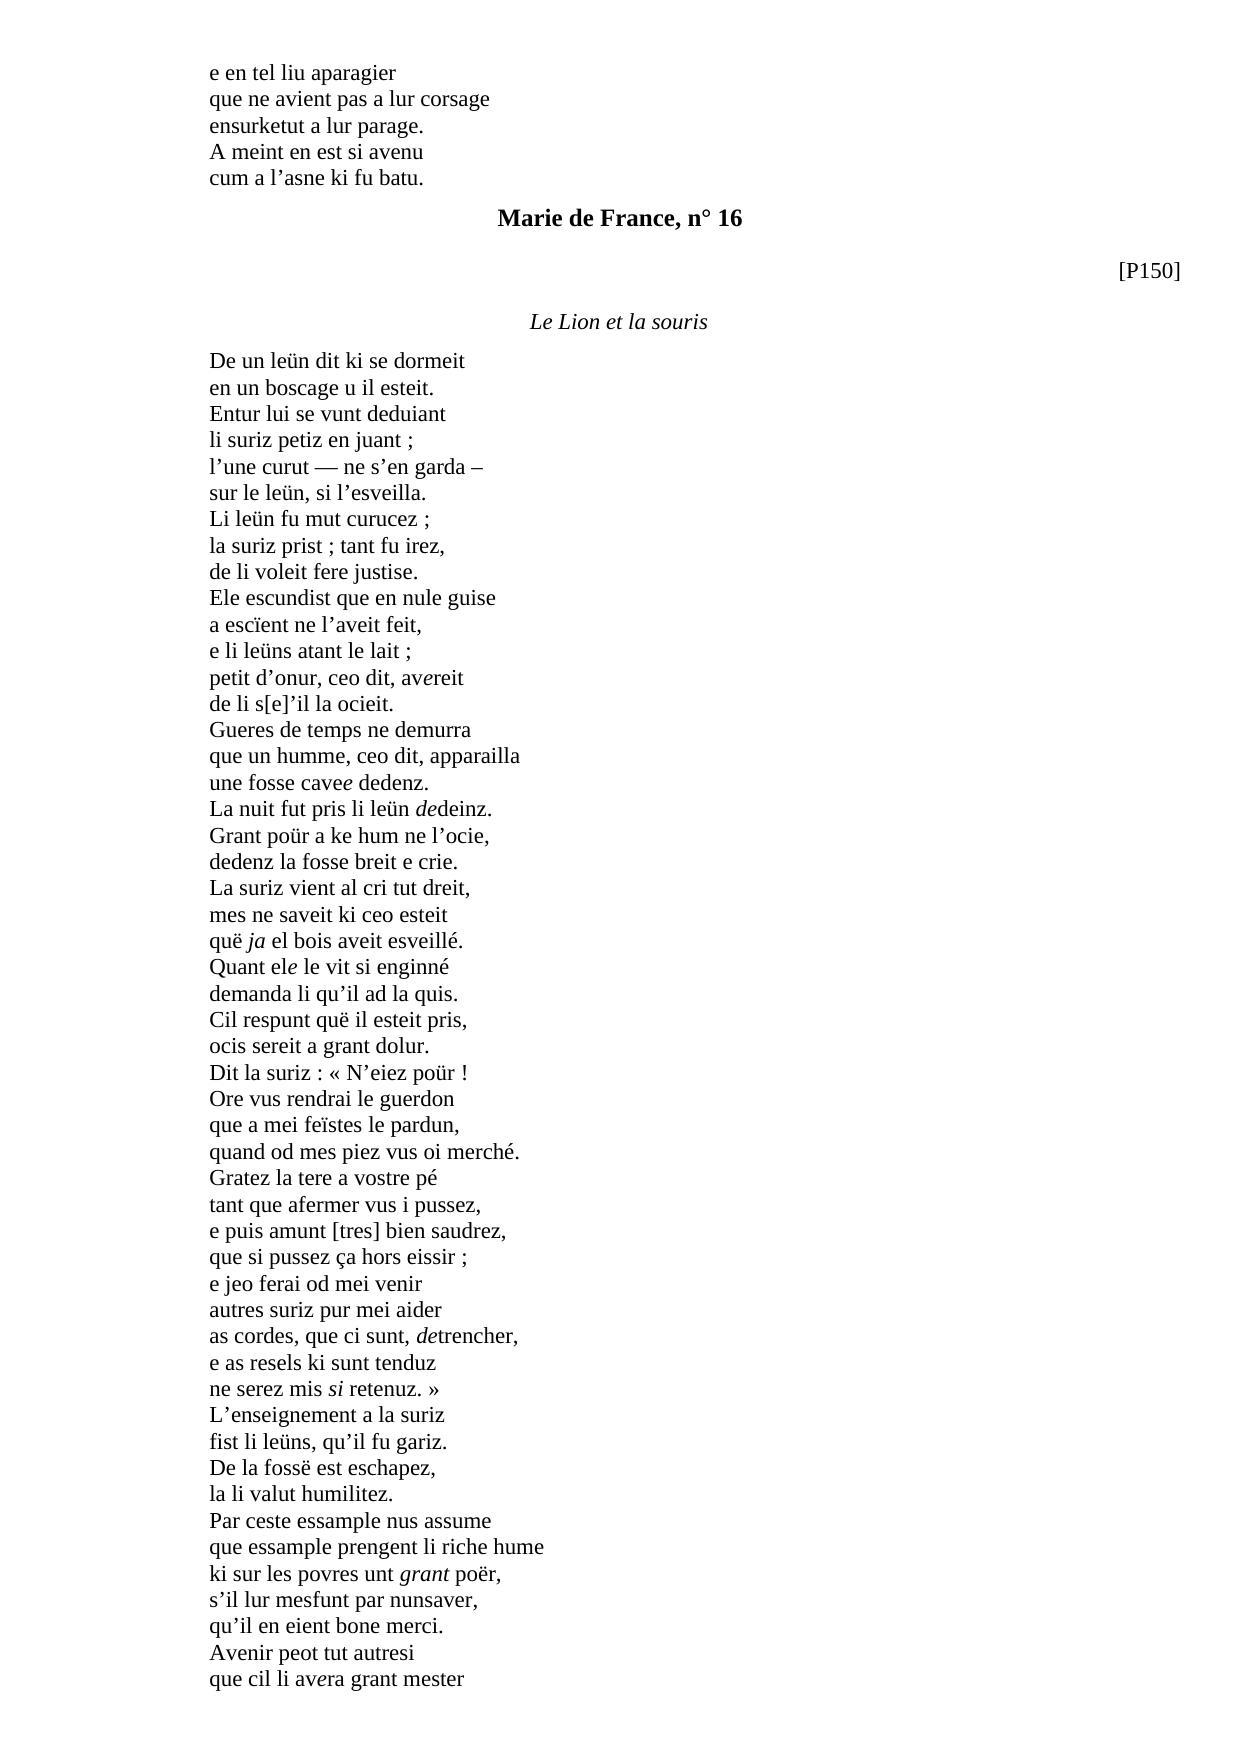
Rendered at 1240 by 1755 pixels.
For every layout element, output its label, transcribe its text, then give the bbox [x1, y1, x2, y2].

text Grant poür a ke hum ne l’ocie, [209, 822, 1181, 848]
text que si pussez ça hors eissir ; [209, 1243, 1181, 1270]
text Cil respunt quë il esteit pris, [209, 1006, 1181, 1032]
text en un boscage u il esteit. [209, 374, 1181, 400]
text Ore vus rendrai le guerdon [209, 1085, 1181, 1112]
text que cil li avera grant mester [209, 1665, 1181, 1691]
text demanda li qu’il ad la quis. [209, 980, 1181, 1006]
text petit d’onur, ceo dit, avereit [209, 663, 1181, 690]
text a escïent ne l’aveit feit, [209, 611, 1181, 637]
text La nuit fut pris li leün dedeinz. [209, 795, 1181, 822]
text ocis sereit a grant dolur. [209, 1032, 1181, 1059]
text ensurketut a lur parage. [209, 112, 1181, 138]
text Gueres de temps ne demurra [209, 716, 1181, 743]
text une fosse cavee dedenz. [209, 769, 1181, 795]
text quë ja el bois aveit esveillé. [209, 927, 1181, 953]
text dedenz la fosse breit e crie. [209, 848, 1181, 874]
text e en tel liu aparagier [209, 59, 1181, 85]
text tant que afermer vus i pussez, [209, 1191, 1181, 1217]
text Par ceste essample nus assume [209, 1507, 1181, 1533]
text cum a l’asne ki fu batu. [209, 164, 1181, 191]
text que un humme, ceo dit, apparailla [209, 743, 1181, 769]
text que essample prengent li riche hume [209, 1533, 1181, 1559]
text e as resels ki sunt tenduz [209, 1349, 1181, 1375]
text e jeo ferai od mei venir [209, 1270, 1181, 1296]
text fist li leüns, qu’il fu gariz. [209, 1428, 1181, 1454]
text la li valut humilitez. [209, 1481, 1181, 1507]
text ki sur les povres unt grant poër, [209, 1559, 1181, 1586]
text la suriz prist ; tant fu irez, [209, 532, 1181, 558]
text [P150] [59, 257, 1181, 283]
text Quant ele le vit si enginné [209, 953, 1181, 980]
text s’il lur mesfunt par nunsaver, [209, 1586, 1181, 1612]
text sur le leün, si l’esveilla. [209, 479, 1181, 505]
text De un leün dit ki se dormeit [209, 347, 1181, 374]
text mes ne saveit ki ceo esteit [209, 901, 1181, 927]
text Gratez la tere a vostre pé [209, 1164, 1181, 1191]
text Dit la suriz : « N’eiez poür ! [209, 1059, 1181, 1085]
text li suriz petiz en juant ; [209, 426, 1181, 453]
text ne serez mis si retenuz. » [209, 1375, 1181, 1401]
text quand od mes piez vus oi merché. [209, 1138, 1181, 1164]
text Li leün fu mut curucez ; [209, 505, 1181, 532]
text La suriz vient al cri tut dreit, [209, 874, 1181, 901]
text e puis amunt [tres] bien saudrez, [209, 1217, 1181, 1243]
text Le Lion et la souris [59, 308, 1181, 335]
text autres suriz pur mei aider [209, 1296, 1181, 1322]
text qu’il en eient bone merci. [209, 1612, 1181, 1639]
text de li voleit fere justise. [209, 558, 1181, 584]
text l’une curut — ne s’en garda – [209, 453, 1181, 479]
text De la fossë est eschapez, [209, 1454, 1181, 1481]
text as cordes, que ci sunt, detrencher, [209, 1322, 1181, 1349]
text Entur lui se vunt deduiant [209, 400, 1181, 426]
text que ne avient pas a lur corsage [209, 85, 1181, 112]
text de li s[e]’il la ocieit. [209, 690, 1181, 716]
text Marie de France, n° 16 [59, 203, 1181, 232]
text que a mei feïstes le pardun, [209, 1112, 1181, 1138]
text A meint en est si avenu [209, 138, 1181, 164]
text Ele escundist que en nule guise [209, 584, 1181, 611]
text L’enseignement a la suriz [209, 1401, 1181, 1428]
text Avenir peot tut autresi [209, 1639, 1181, 1665]
text e li leüns atant le lait ; [209, 637, 1181, 663]
